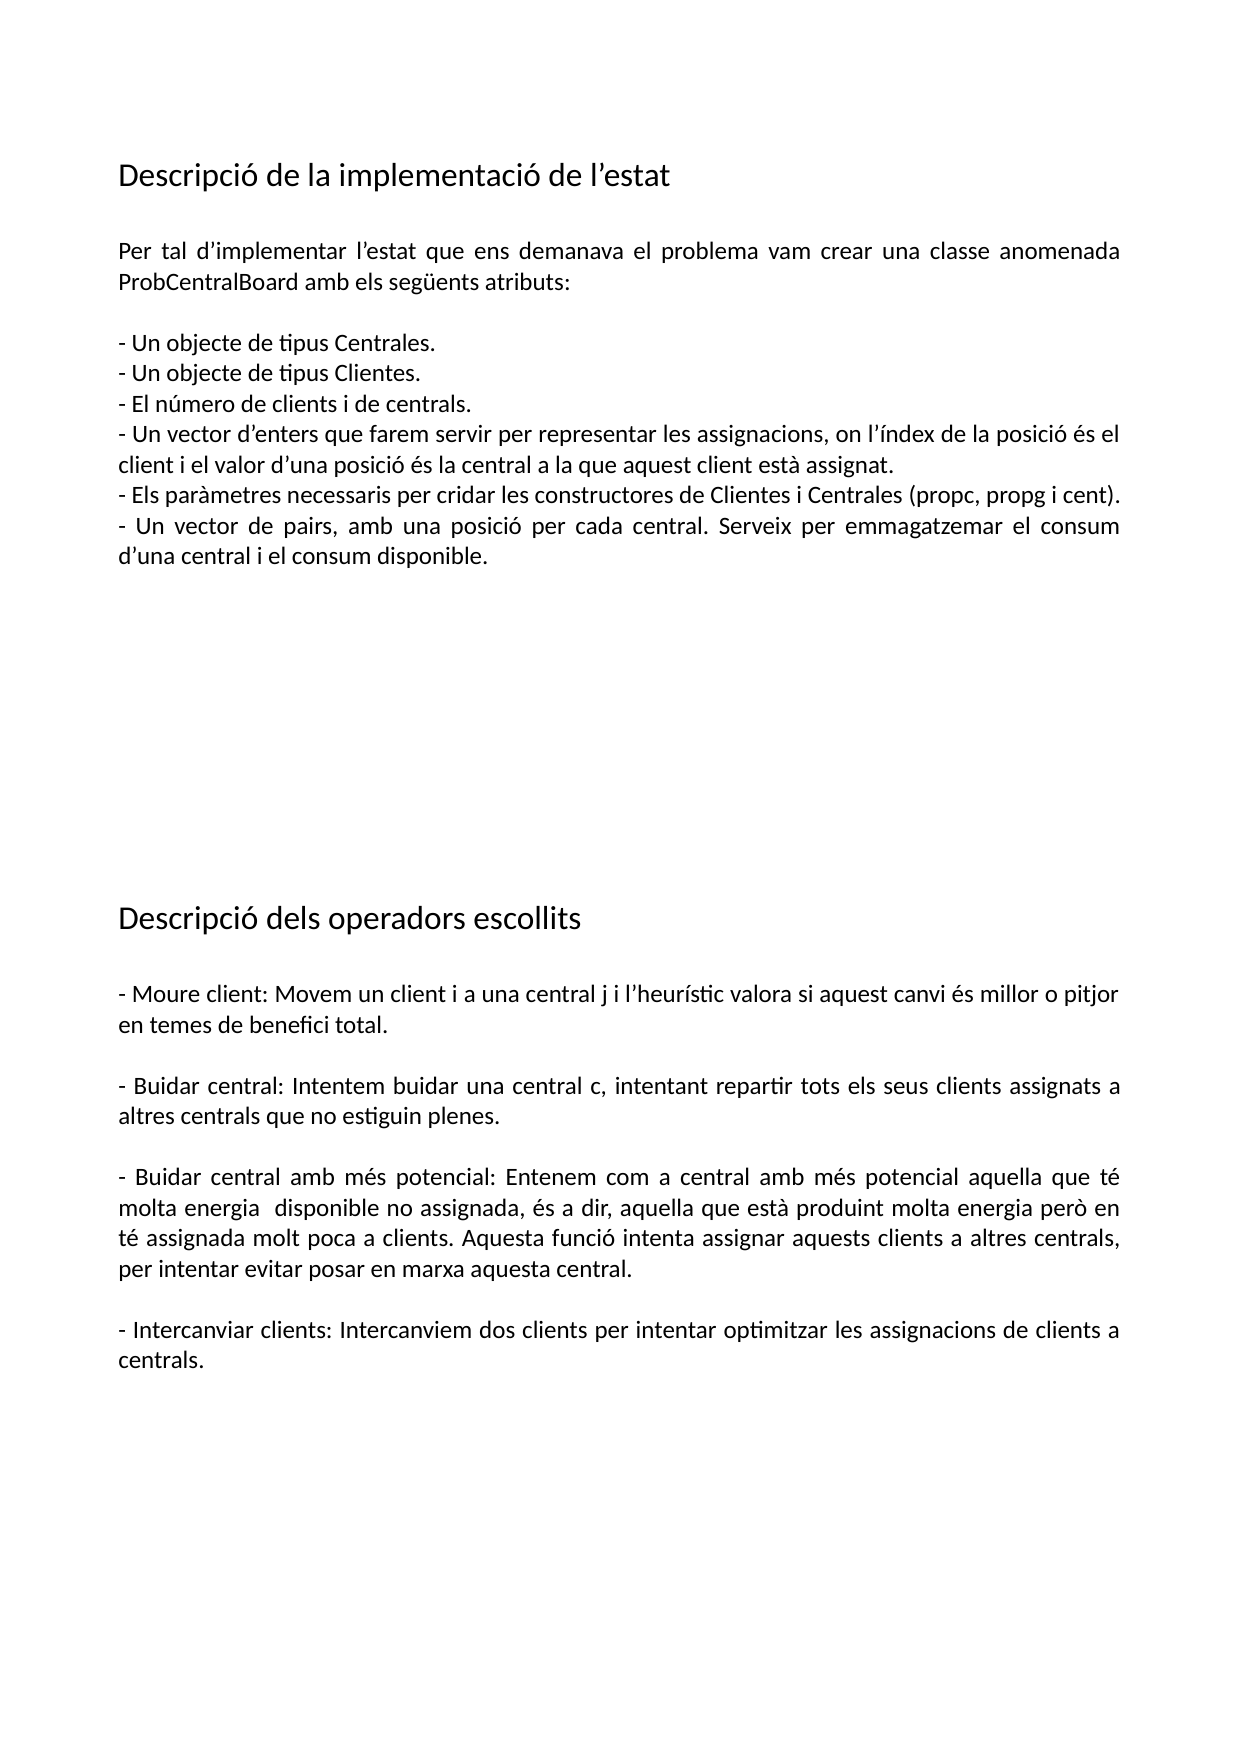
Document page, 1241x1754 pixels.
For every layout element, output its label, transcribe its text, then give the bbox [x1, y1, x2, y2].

text - Intercanviar clients: Intercanviem dos clients per intentar optimitzar les assignacions de clients a centrals. [118, 1314, 1122, 1375]
text - Un vector d’enters que farem servir per representar les assignacions, on l’índex de la posició és el client i el valor d’una posició és la central a la que aquest client està assignat. [118, 418, 1122, 479]
text - Un objecte de tipus Centrales. [118, 327, 1122, 357]
text - Moure client: Movem un client i a una central j i l’heurístic valora si aquest canvi és millor o pitjor en temes de benefici total. [118, 978, 1122, 1039]
text - Els paràmetres necessaris per cridar les constructores de Clientes i Centrales (propc, propg i cent). [118, 479, 1122, 510]
text - Un objecte de tipus Clientes. [118, 357, 1122, 388]
text Per tal d’implementar l’estat que ens demanava el problema vam crear una classe anomenada ProbCentralBoard amb els següents atributs: [118, 235, 1122, 296]
text - Buidar central: Intentem buidar una central c, intentant repartir tots els seus clients assignats a altres centrals que no estiguin plenes. [118, 1070, 1122, 1131]
text Descripció dels operadors escollits [118, 897, 1122, 937]
text - El número de clients i de centrals. [118, 388, 1122, 418]
text Descripció de la implementació de l’estat [118, 154, 1122, 194]
text - Un vector de pairs, amb una posició per cada central. Serveix per emmagatzemar el consum d’una central i el consum disponible. [118, 510, 1122, 571]
text - Buidar central amb més potencial: Entenem com a central amb més potencial aquella que té molta energia disponible no assignada, és a dir, aquella que està produint molta energia però en té assignada molt poca a clients. Aquesta funció intenta assignar aquests clients a altres centrals, per intentar evitar posar en marxa aquesta central. [118, 1161, 1122, 1283]
